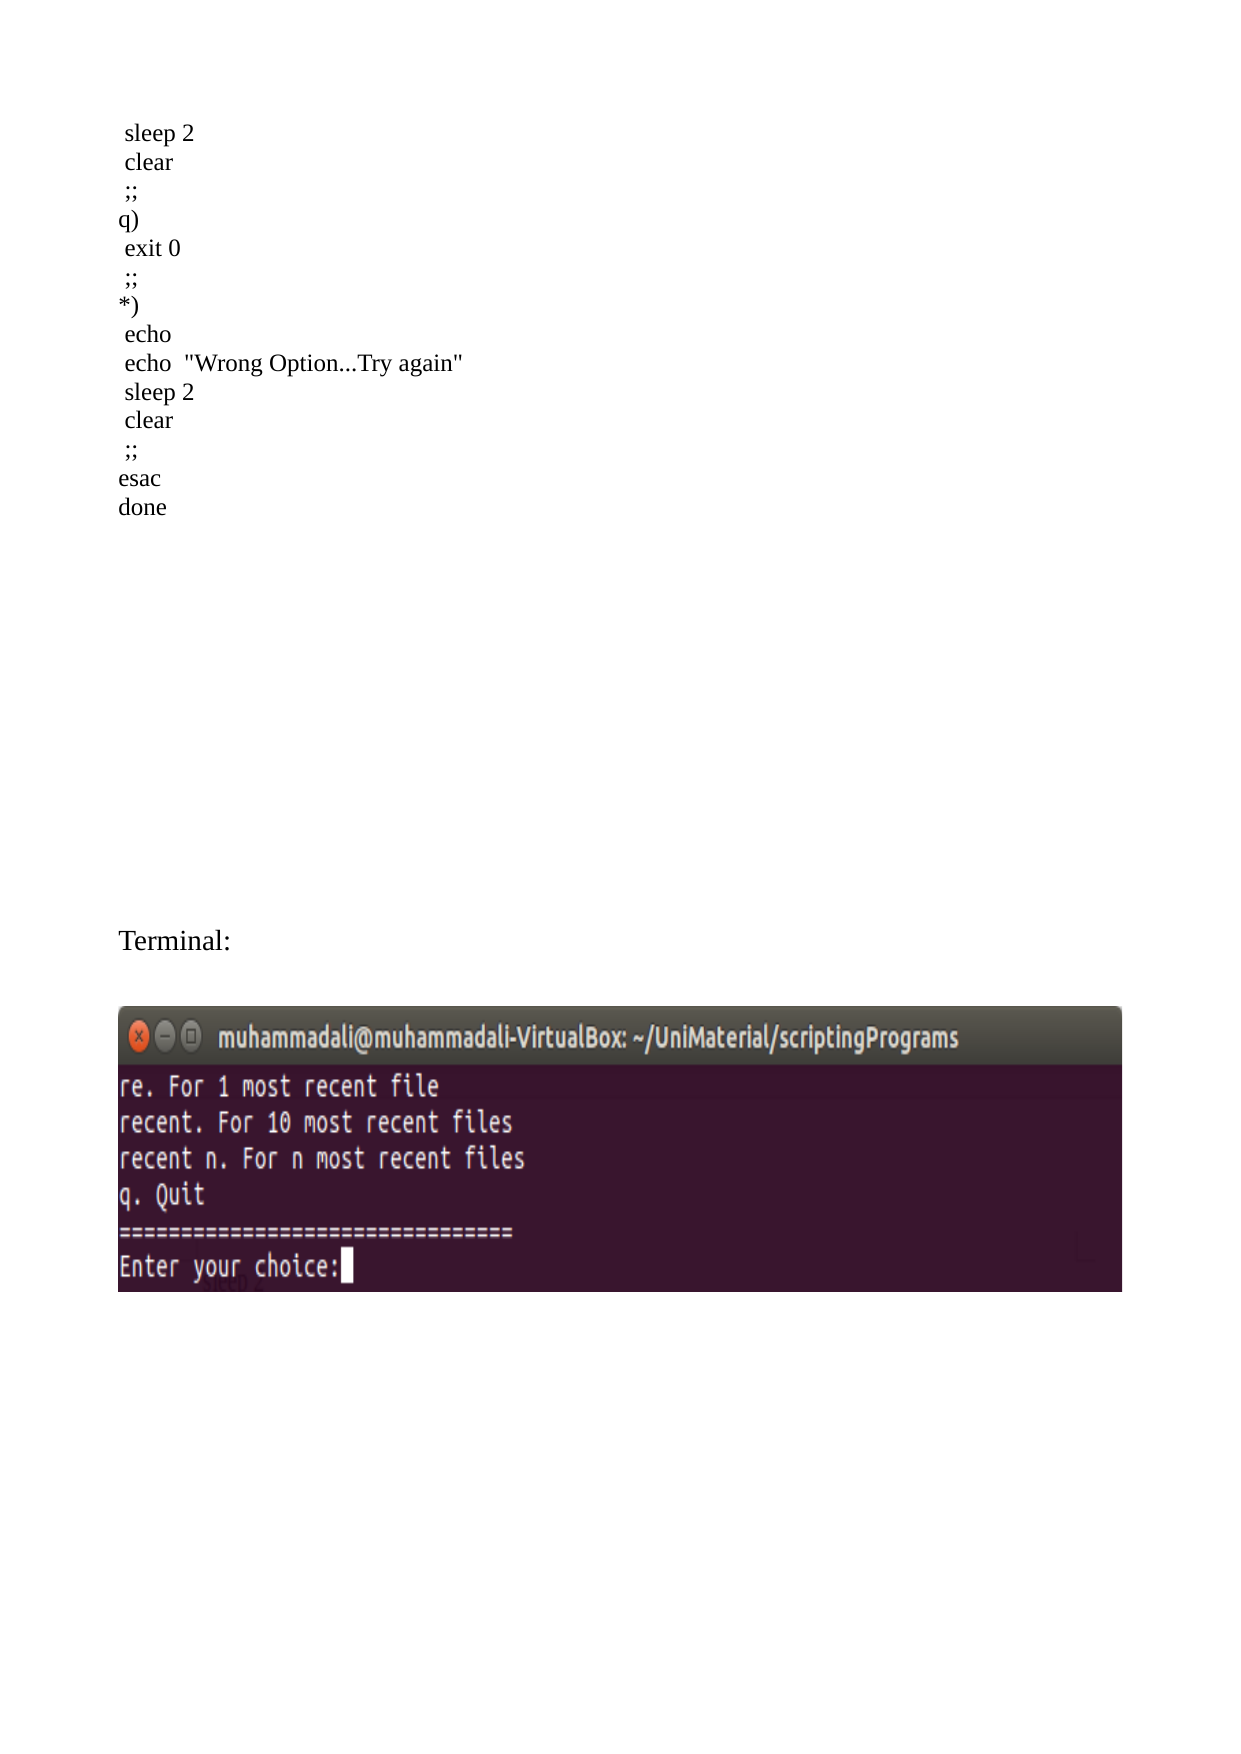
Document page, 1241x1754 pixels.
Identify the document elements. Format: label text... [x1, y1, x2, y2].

text clear [118, 147, 1122, 176]
text Terminal: [118, 923, 1122, 957]
text clear [118, 406, 1122, 434]
text echo "Wrong Option...Try again" [118, 348, 1122, 377]
text ;; [118, 176, 1122, 204]
text ;; [118, 434, 1122, 463]
text exit 0 [118, 233, 1122, 262]
text *) [118, 291, 1122, 319]
text sleep 2 [118, 377, 1122, 406]
text done [118, 492, 1122, 521]
text esac [118, 463, 1122, 492]
text sleep 2 [118, 118, 1122, 147]
text ;; [118, 262, 1122, 291]
text q) [118, 204, 1122, 233]
picture [118, 1006, 1123, 1292]
text echo [118, 319, 1122, 348]
